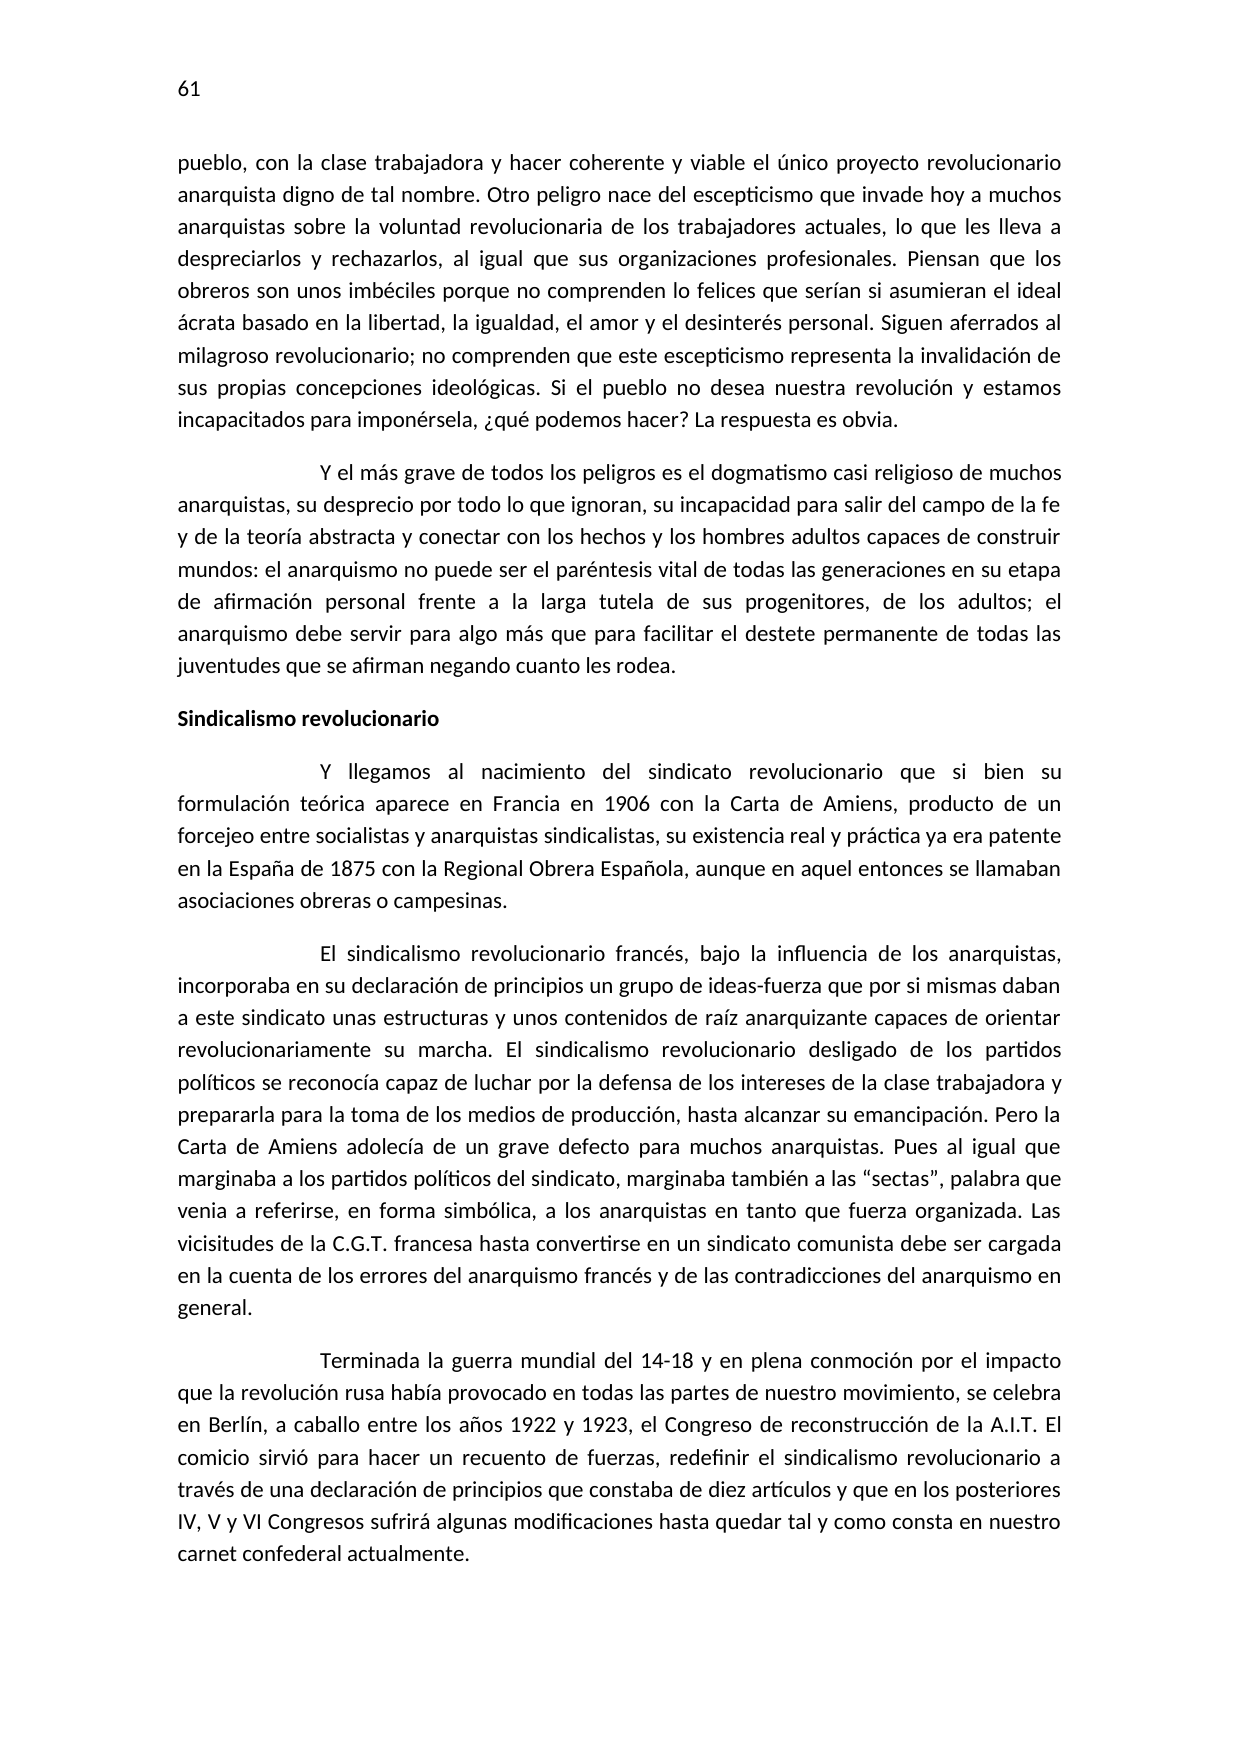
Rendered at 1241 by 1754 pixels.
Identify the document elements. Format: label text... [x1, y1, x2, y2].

text Y el más grave de todos los peligros es el dogmatismo casi religioso de muchos anarquistas, su desprecio por todo lo que ignoran, su incapacidad para salir del campo de la fe y de la teoría abstracta y conectar con los hechos y los hombres adultos capaces de construir mundos: el anarquismo no puede ser el paréntesis vital de todas las generaciones en su etapa de afirmación personal frente a la larga tutela de sus progenitores, de los adultos; el anarquismo debe servir para algo más que para facilitar el destete permanente de todas las juventudes que se afirman negando cuanto les rodea. [177, 458, 1063, 679]
text El sindicalismo revolucionario francés, bajo la influencia de los anarquistas, incorporaba en su declaración de principios un grupo de ideas-fuerza que por si mismas daban a este sindicato unas estructuras y unos contenidos de raíz anarquizante capaces de orientar revolucionariamente su marcha. El sindicalismo revolucionario desligado de los partidos políticos se reconocía capaz de luchar por la defensa de los intereses de la clase trabajadora y prepararla para la toma de los medios de producción, hasta alcanzar su emancipación. Pero la Carta de Amiens adolecía de un grave defecto para muchos anarquistas. Pues al igual que marginaba a los partidos políticos del sindicato, marginaba también a las “sectas”, palabra que venia a referirse, en forma simbólica, a los anarquistas en tanto que fuerza organizada. Las vicisitudes de la C.G.T. francesa hasta convertirse en un sindicato comunista debe ser cargada en la cuenta de los errores del anarquismo francés y de las contradicciones del anarquismo en general. [177, 939, 1063, 1321]
text pueblo, con la clase trabajadora y hacer coherente y viable el único proyecto revolucionario anarquista digno de tal nombre. Otro peligro nace del escepticismo que invade hoy a muchos anarquistas sobre la voluntad revolucionaria de los trabajadores actuales, lo que les lleva a despreciarlos y rechazarlos, al igual que sus organizaciones profesionales. Piensan que los obreros son unos imbéciles porque no comprenden lo felices que serían si asumieran el ideal ácrata basado en la libertad, la igualdad, el amor y el desinterés personal. Siguen aferrados al milagroso revolucionario; no comprenden que este escepticismo representa la invalidación de sus propias concepciones ideológicas. Si el pueblo no desea nuestra revolución y estamos incapacitados para imponérsela, ¿qué podemos hacer? La respuesta es obvia. [177, 148, 1063, 433]
text Y llegamos al nacimiento del sindicato revolucionario que si bien su formulación teórica aparece en Francia en 1906 con la Carta de Amiens, producto de un forcejeo entre socialistas y anarquistas sindicalistas, su existencia real y práctica ya era patente en la España de 1875 con la Regional Obrera Española, aunque en aquel entonces se llamaban asociaciones obreras o campesinas. [177, 757, 1063, 914]
text Sindicalismo revolucionario [177, 704, 1063, 732]
text Terminada la guerra mundial del 14-18 y en plena conmoción por el impacto que la revolución rusa había provocado en todas las partes de nuestro movimiento, se celebra en Berlín, a caballo entre los años 1922 y 1923, el Congreso de reconstrucción de la A.I.T. El comicio sirvió para hacer un recuento de fuerzas, redefinir el sindicalismo revolucionario a través de una declaración de principios que constaba de diez artículos y que en los posteriores IV, V y VI Congresos sufrirá algunas modificaciones hasta quedar tal y como consta en nuestro carnet confederal actualmente. [177, 1346, 1063, 1567]
